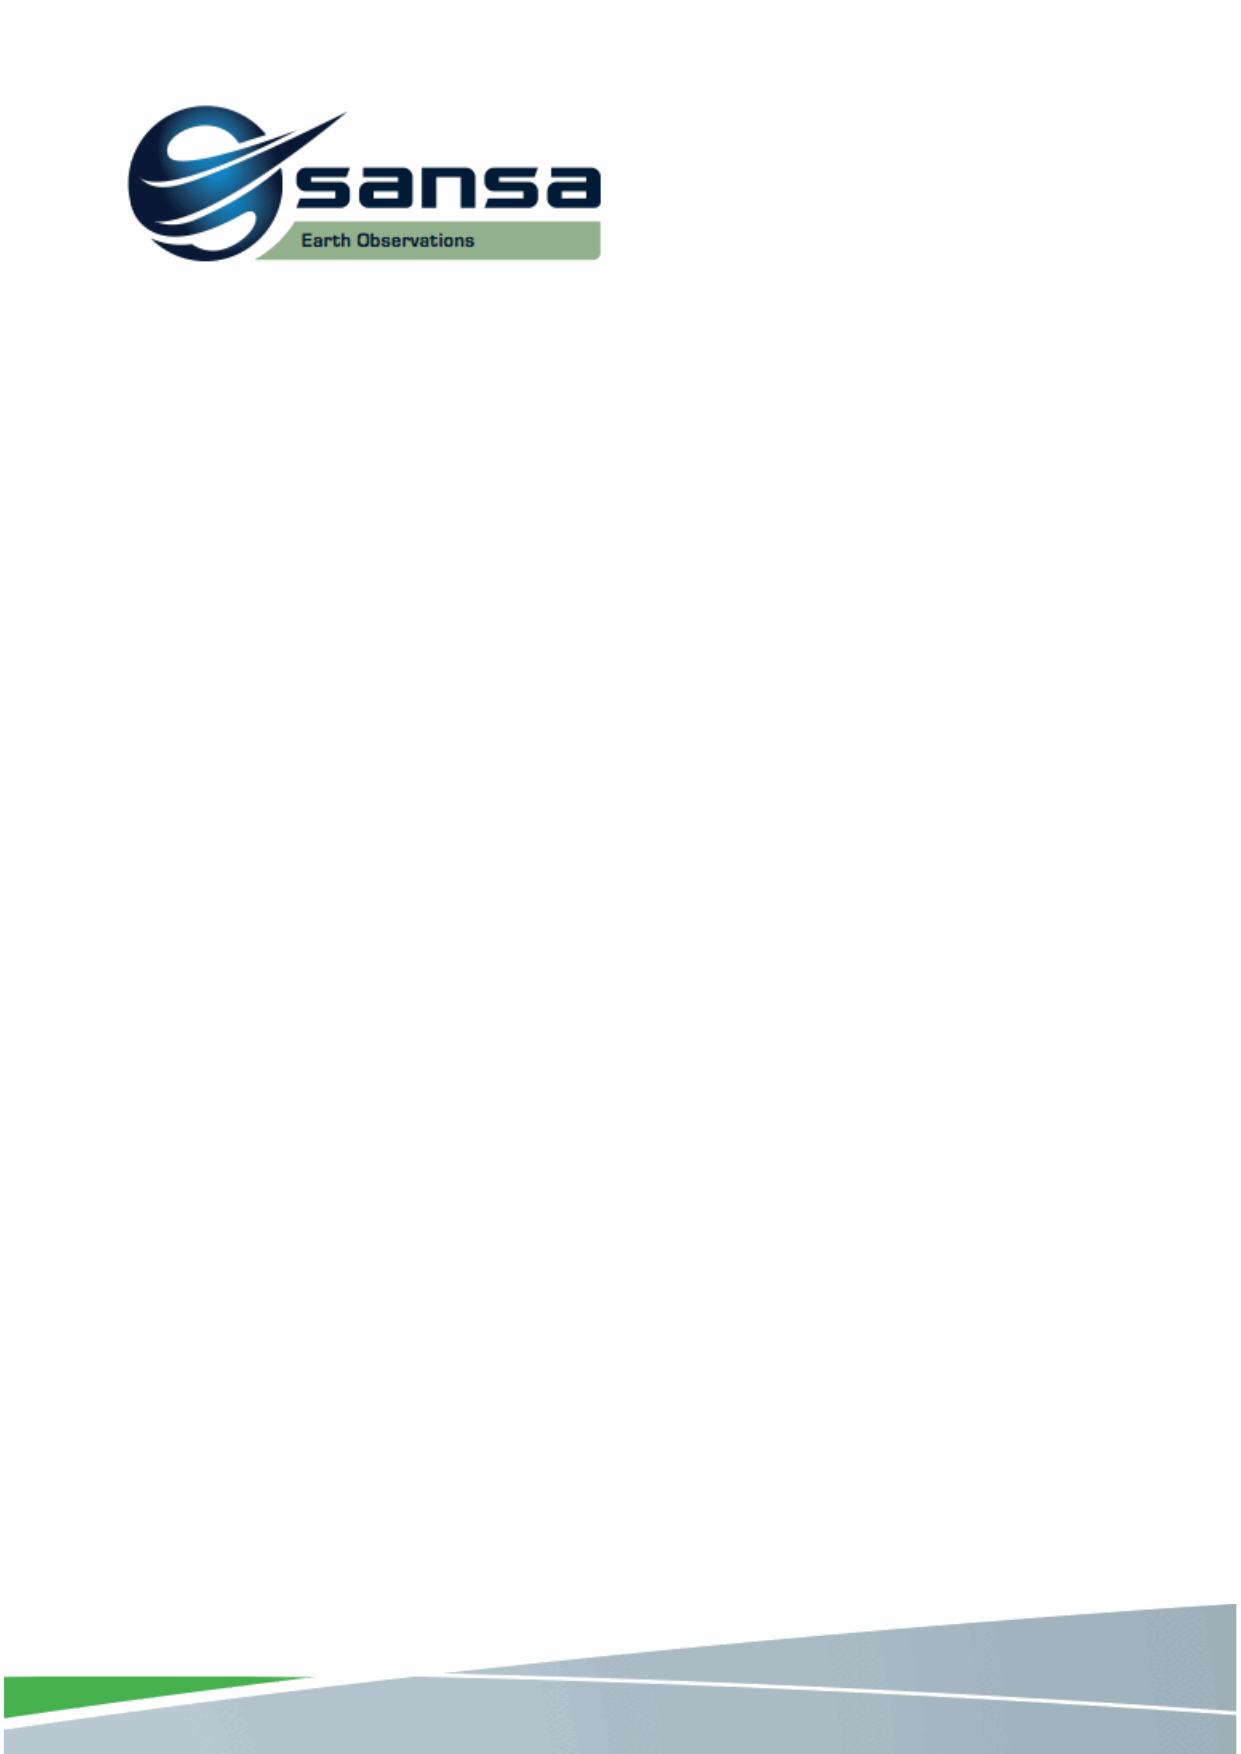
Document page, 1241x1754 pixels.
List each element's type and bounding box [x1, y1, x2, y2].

picture [3, 1604, 1237, 1754]
picture [118, 93, 617, 276]
